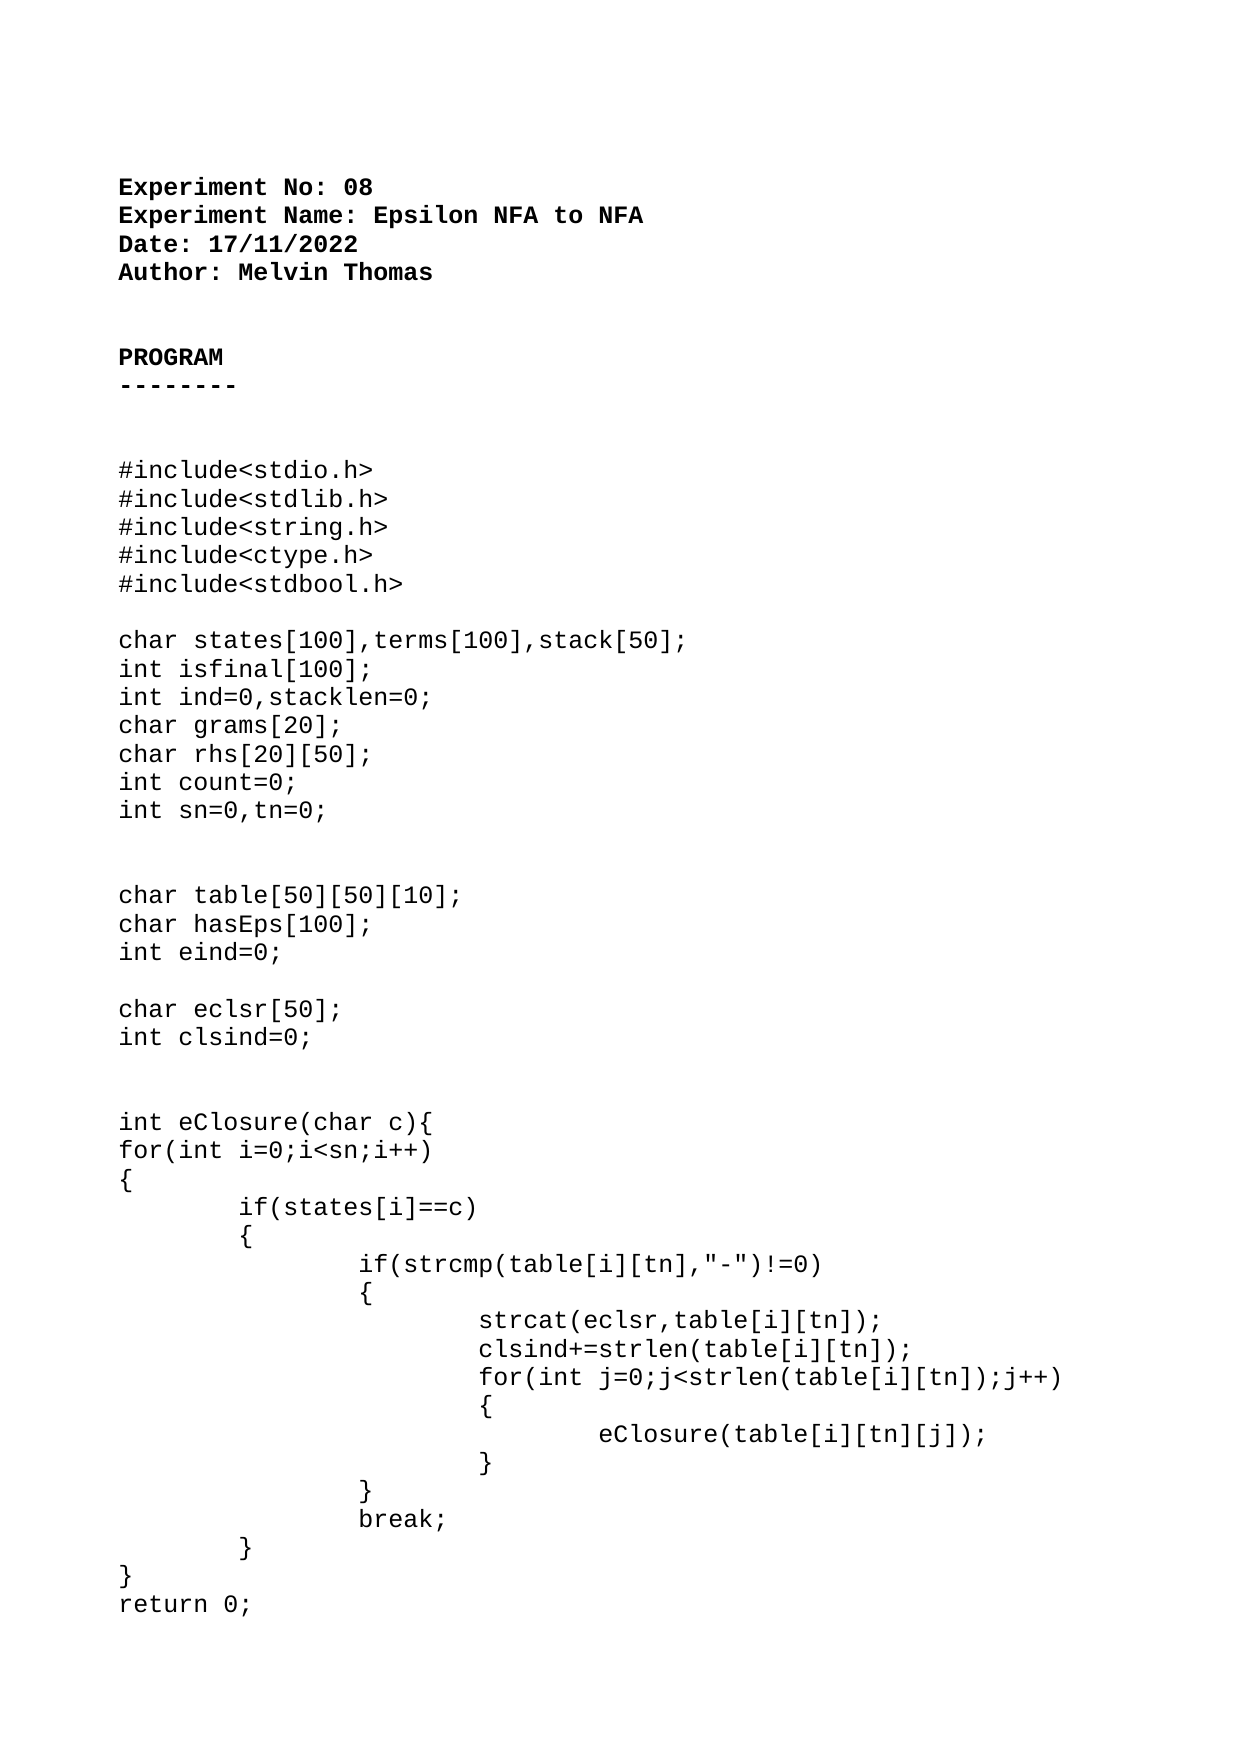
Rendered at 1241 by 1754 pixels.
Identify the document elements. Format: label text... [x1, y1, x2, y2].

text } [118, 1450, 1122, 1478]
text } [118, 1535, 1122, 1563]
text Date: 17/11/2022 [118, 231, 1122, 260]
text int sn=0,tn=0; [118, 798, 1122, 826]
text { [118, 1280, 1122, 1308]
text if(states[i]==c) [118, 1195, 1122, 1223]
text int eind=0; [118, 940, 1122, 968]
text #include<ctype.h> [118, 543, 1122, 571]
text int count=0; [118, 770, 1122, 798]
text char rhs[20][50]; [118, 741, 1122, 770]
text #include<string.h> [118, 515, 1122, 543]
text char grams[20]; [118, 713, 1122, 741]
text int clsind=0; [118, 1025, 1122, 1053]
text Experiment No: 08 [118, 175, 1122, 203]
text char hasEps[100]; [118, 911, 1122, 940]
text #include<stdio.h> [118, 458, 1122, 486]
text char eclsr[50]; [118, 996, 1122, 1025]
text for(int j=0;j<strlen(table[i][tn]);j++) [118, 1365, 1122, 1393]
text char states[100],terms[100],stack[50]; [118, 628, 1122, 656]
text { [118, 1393, 1122, 1421]
text -------- [118, 373, 1122, 401]
text #include<stdbool.h> [118, 571, 1122, 600]
text } [118, 1563, 1122, 1591]
text int isfinal[100]; [118, 656, 1122, 685]
text PROGRAM [118, 345, 1122, 373]
text } [118, 1478, 1122, 1506]
text if(strcmp(table[i][tn],"-")!=0) [118, 1251, 1122, 1280]
text char table[50][50][10]; [118, 883, 1122, 911]
text break; [118, 1506, 1122, 1535]
text int ind=0,stacklen=0; [118, 685, 1122, 713]
text { [118, 1223, 1122, 1251]
text Author: Melvin Thomas [118, 260, 1122, 288]
text #include<stdlib.h> [118, 486, 1122, 515]
text for(int i=0;i<sn;i++) [118, 1138, 1122, 1166]
text eClosure(table[i][tn][j]); [118, 1421, 1122, 1450]
text return 0; [118, 1591, 1122, 1620]
text Experiment Name: Epsilon NFA to NFA [118, 203, 1122, 231]
text int eClosure(char c){ [118, 1110, 1122, 1138]
text clsind+=strlen(table[i][tn]); [118, 1336, 1122, 1365]
text { [118, 1166, 1122, 1195]
text strcat(eclsr,table[i][tn]); [118, 1308, 1122, 1336]
